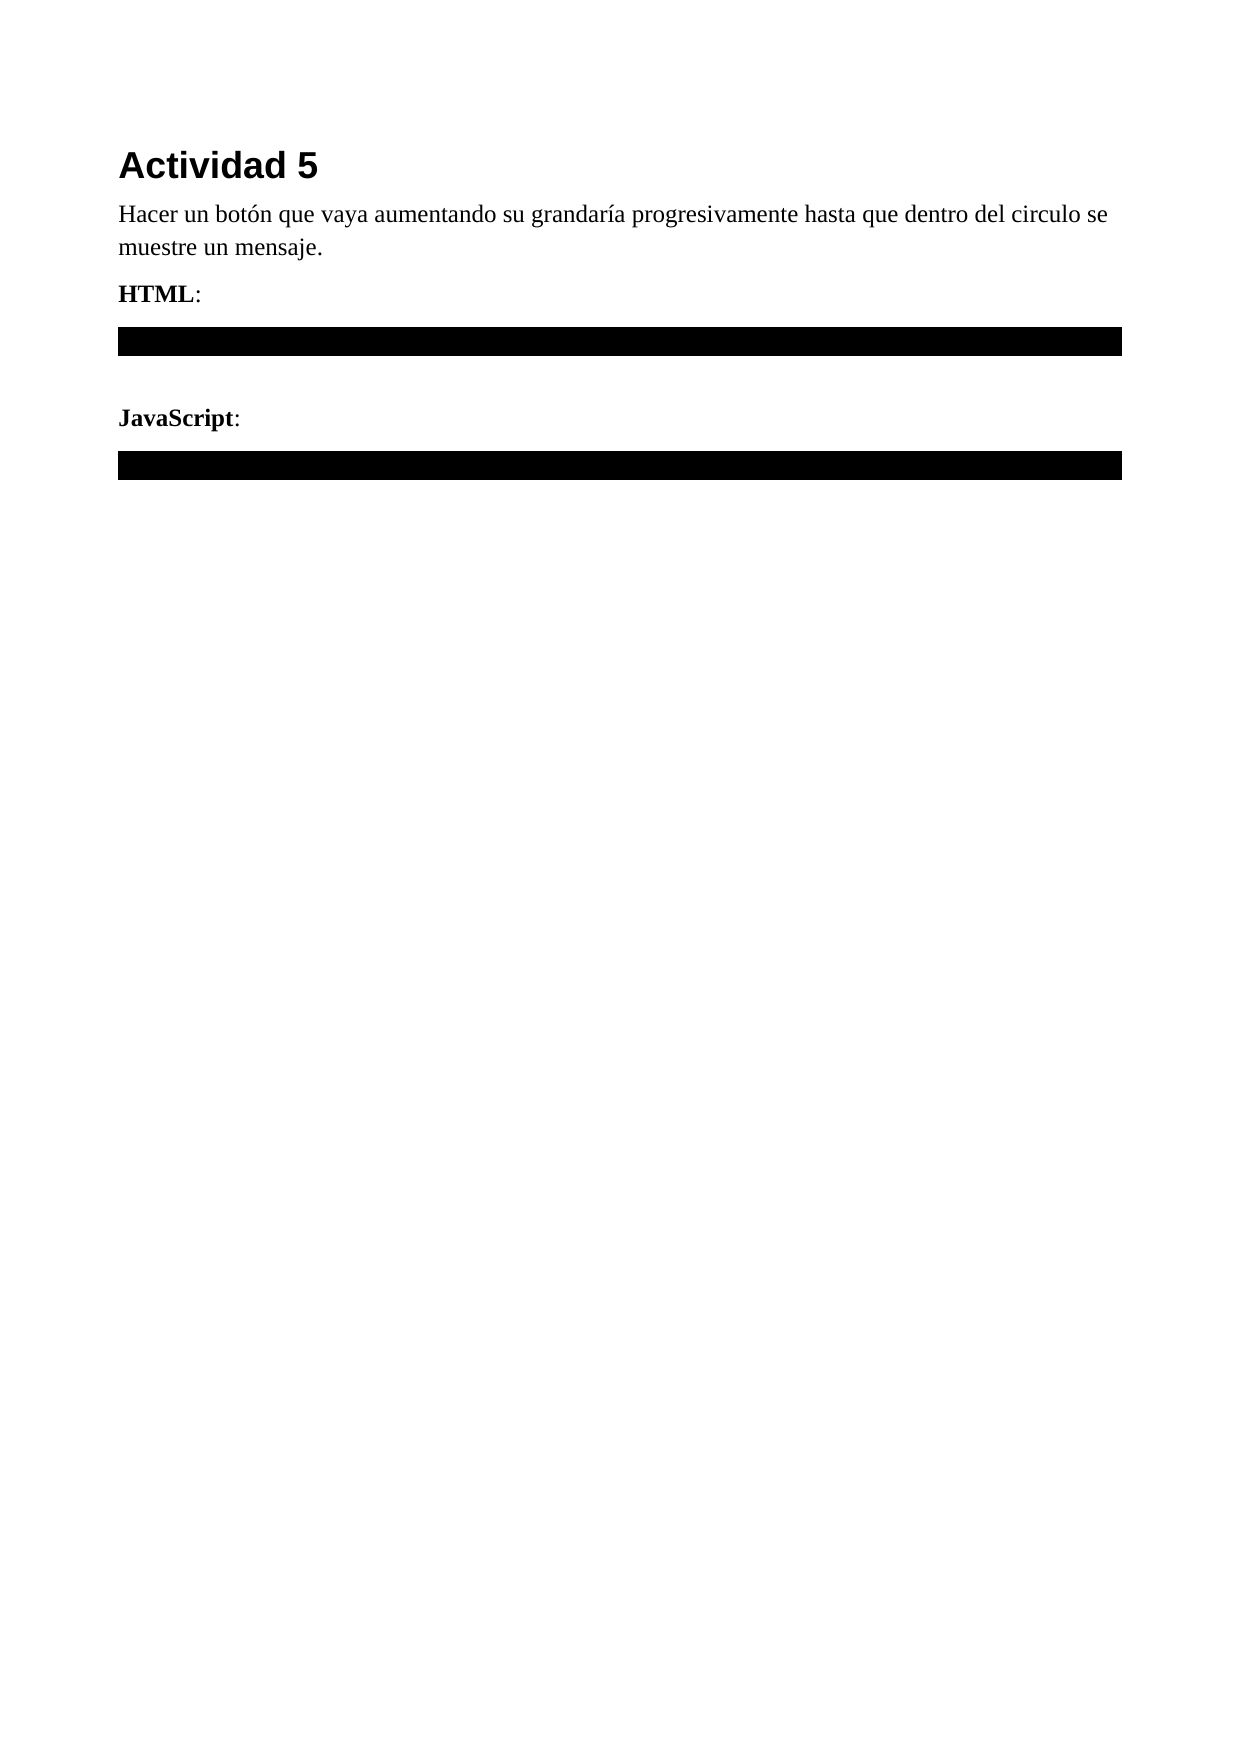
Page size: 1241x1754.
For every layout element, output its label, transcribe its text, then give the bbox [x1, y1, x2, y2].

text Hacer un botón que vaya aumentando su grandaría progresivamente hasta que dentro del circulo se muestre un mensaje. [118, 199, 1122, 261]
table_header [118, 327, 1122, 356]
table_header [118, 451, 1122, 480]
text HTML: [118, 279, 1122, 308]
subtitle Actividad 5 [118, 143, 1122, 186]
text JavaScript: [118, 403, 1122, 432]
